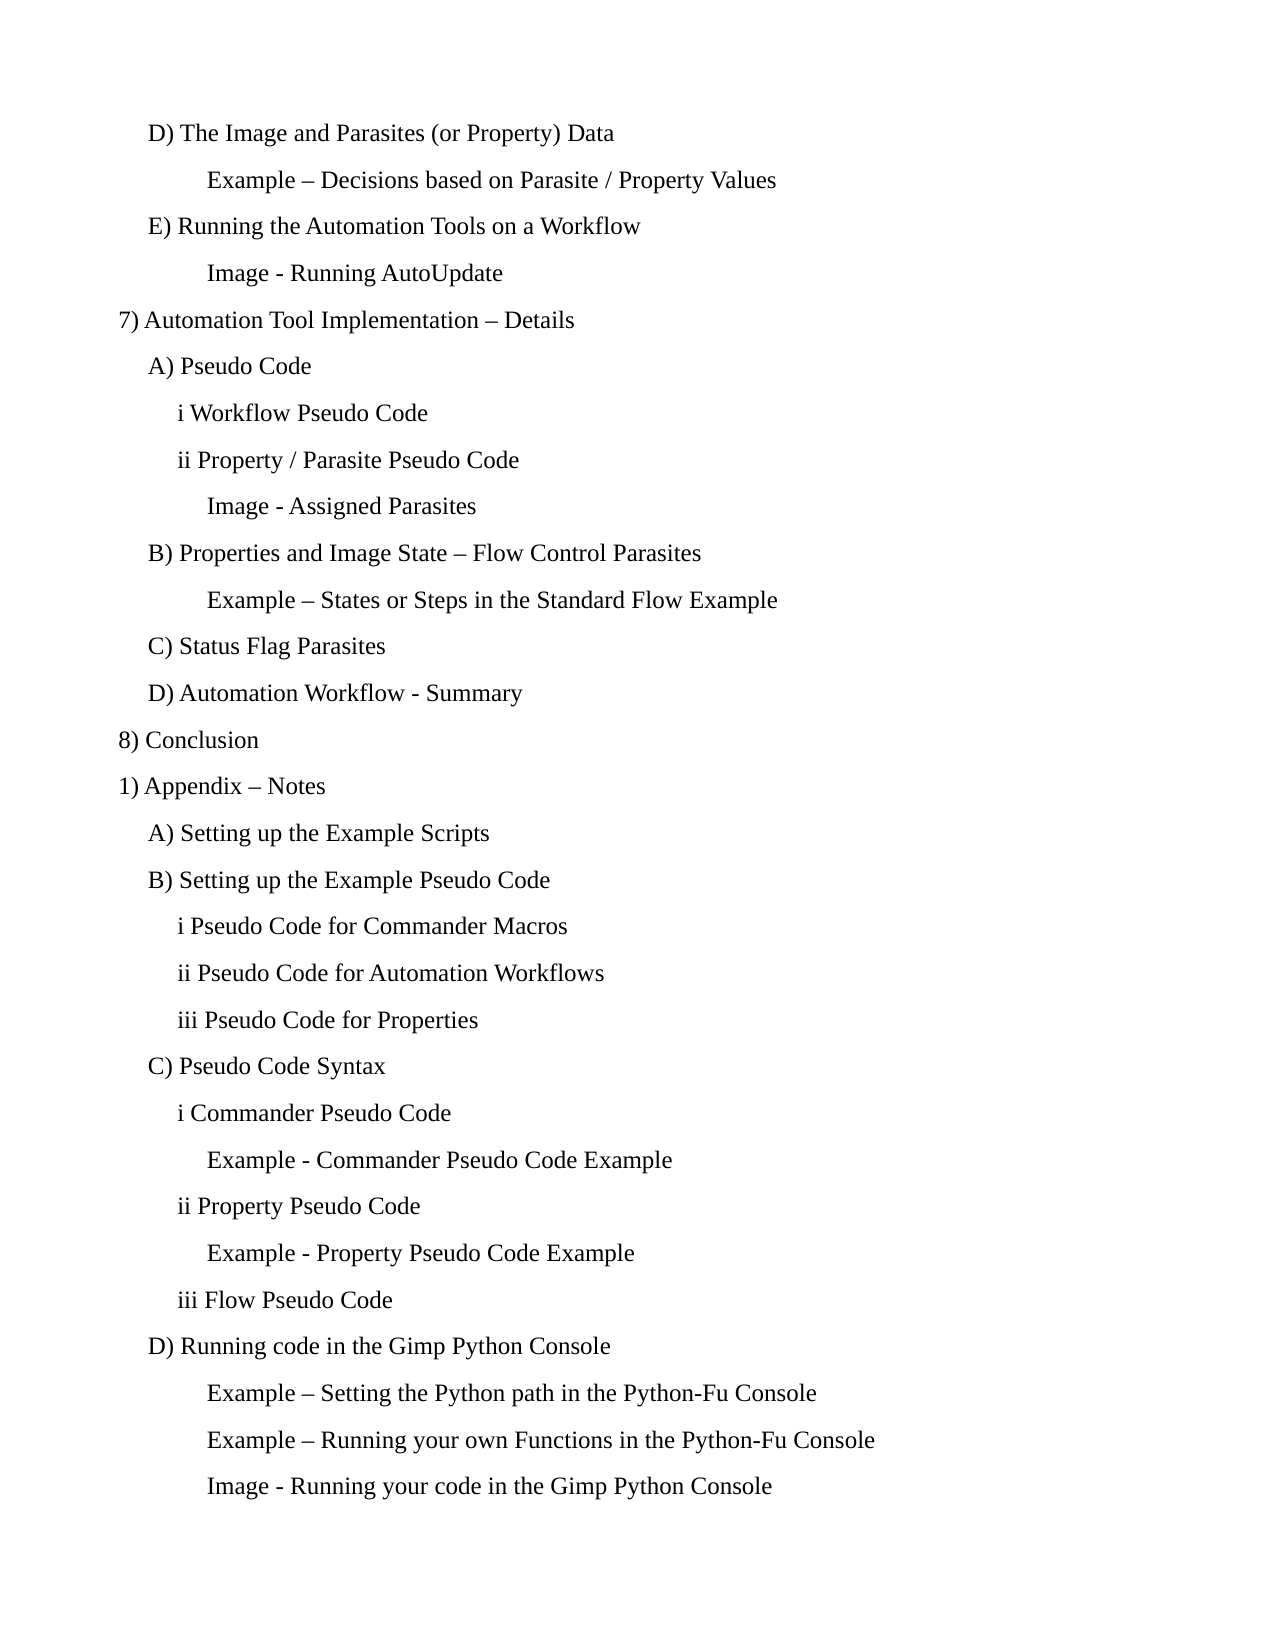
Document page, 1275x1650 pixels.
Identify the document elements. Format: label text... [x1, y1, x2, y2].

text Example – Decisions based on Parasite / Property Values [207, 165, 1157, 193]
text i Pseudo Code for Commander Macros [177, 911, 1157, 940]
text ii Property / Parasite Pseudo Code [177, 445, 1157, 473]
text 8) Conclusion [118, 725, 1157, 753]
text 7) Automation Tool Implementation – Details [118, 305, 1157, 333]
text A) Pseudo Code [148, 351, 1157, 380]
text B) Properties and Image State – Flow Control Parasites [148, 538, 1157, 567]
text i Commander Pseudo Code [177, 1098, 1157, 1127]
text A) Setting up the Example Scripts [148, 818, 1157, 847]
text i Workflow Pseudo Code [177, 398, 1157, 427]
text Example – Running your own Functions in the Python-Fu Console [207, 1425, 1157, 1453]
text D) Running code in the Gimp Python Console [148, 1331, 1157, 1360]
text Image - Running AutoUpdate [207, 258, 1157, 287]
text ii Pseudo Code for Automation Workflows [177, 958, 1157, 987]
text Example - Property Pseudo Code Example [207, 1238, 1157, 1267]
text Image - Running your code in the Gimp Python Console [207, 1471, 1157, 1500]
text E) Running the Automation Tools on a Workflow [148, 211, 1157, 240]
text D) Automation Workflow - Summary [148, 678, 1157, 707]
text C) Status Flag Parasites [148, 631, 1157, 660]
text Example – States or Steps in the Standard Flow Example [207, 585, 1157, 613]
text Example – Setting the Python path in the Python-Fu Console [207, 1378, 1157, 1407]
text B) Setting up the Example Pseudo Code [148, 865, 1157, 893]
text Image - Assigned Parasites [207, 491, 1157, 520]
text Example - Commander Pseudo Code Example [207, 1145, 1157, 1173]
text C) Pseudo Code Syntax [148, 1051, 1157, 1080]
text iii Pseudo Code for Properties [177, 1005, 1157, 1033]
text D) The Image and Parasites (or Property) Data [148, 118, 1157, 147]
text 1) Appendix – Notes [118, 771, 1157, 800]
text ii Property Pseudo Code [177, 1191, 1157, 1220]
text iii Flow Pseudo Code [177, 1285, 1157, 1313]
